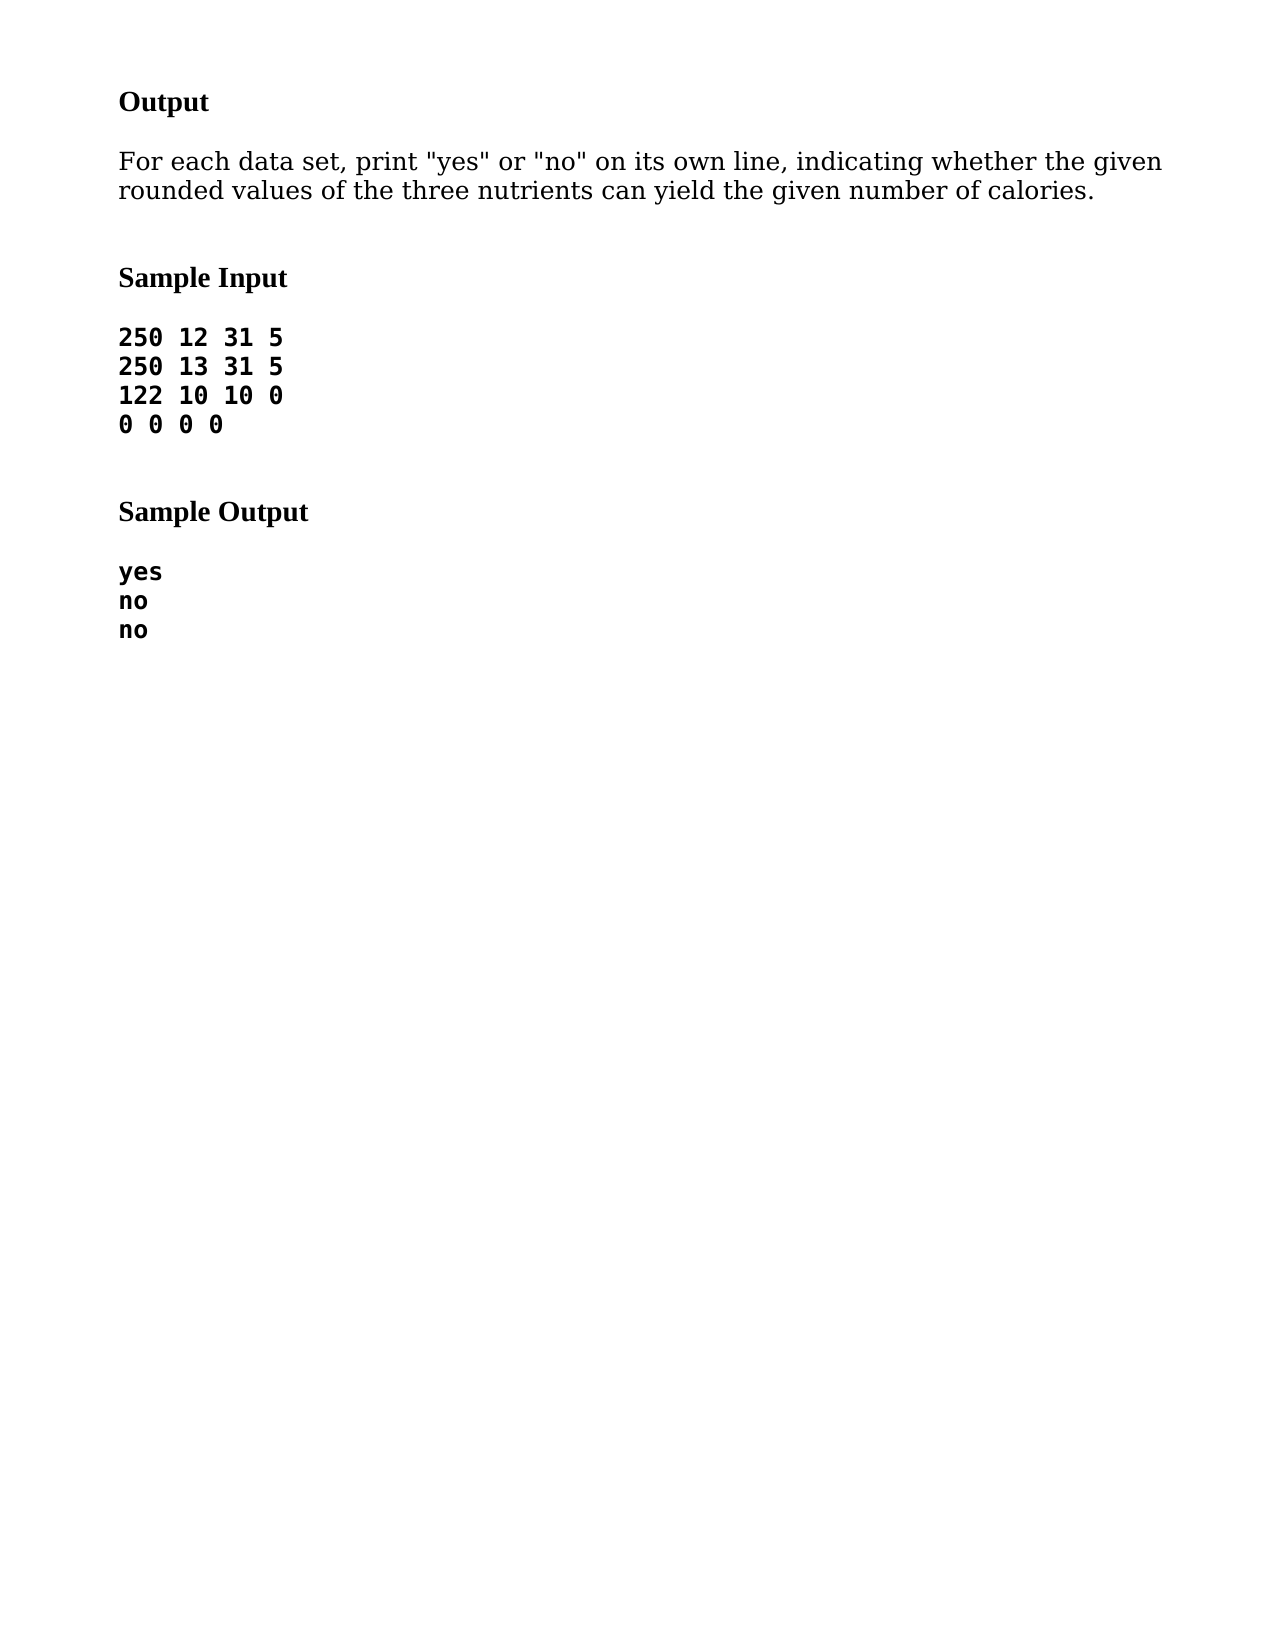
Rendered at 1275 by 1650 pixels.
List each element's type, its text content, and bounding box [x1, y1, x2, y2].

text 250 13 31 5 [118, 352, 1216, 381]
text For each data set, print "yes" or "no" on its own line, indicating whether the given rounded values of the three nutrients can yield the given number of calories. [118, 147, 1216, 205]
text yes [118, 557, 1216, 586]
text 250 12 31 5 [118, 323, 1216, 352]
text 0 0 0 0 [118, 410, 1216, 439]
subtitle Sample Output [118, 494, 1216, 528]
text no [118, 615, 1216, 644]
subtitle Sample Input [118, 260, 1216, 293]
subtitle Output [118, 84, 1216, 118]
text 122 10 10 0 [118, 381, 1216, 410]
text no [118, 586, 1216, 615]
